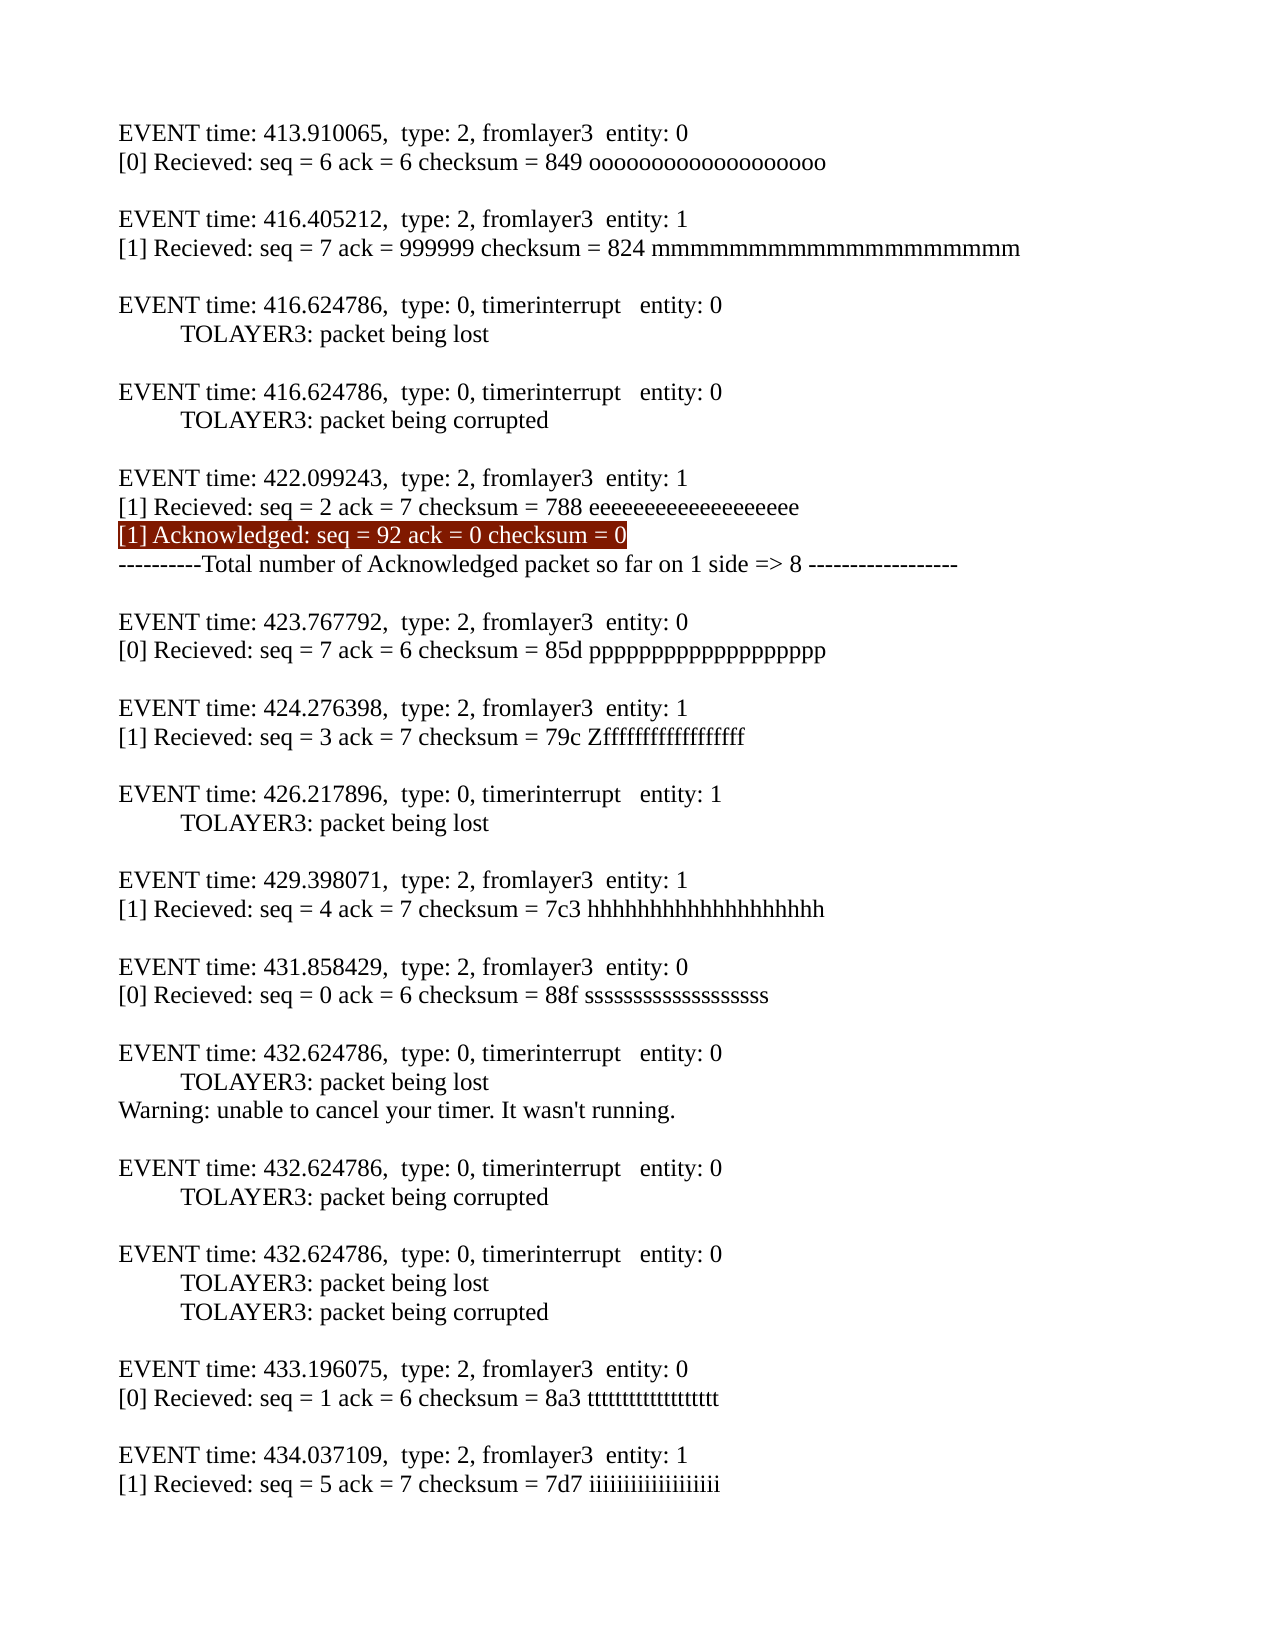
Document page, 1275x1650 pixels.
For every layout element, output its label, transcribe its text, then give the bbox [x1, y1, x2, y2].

text [0] Recieved: seq = 0 ack = 6 checksum = 88f sssssssssssssssssss [118, 981, 1157, 1009]
text TOLAYER3: packet being corrupted [118, 406, 1157, 434]
text EVENT time: 432.624786, type: 0, timerinterrupt entity: 0 [118, 1153, 1157, 1182]
text EVENT time: 424.276398, type: 2, fromlayer3 entity: 1 [118, 693, 1157, 722]
text EVENT time: 432.624786, type: 0, timerinterrupt entity: 0 [118, 1239, 1157, 1268]
text ----------Total number of Acknowledged packet so far on 1 side => 8 ------------------ [118, 549, 1157, 578]
text EVENT time: 431.858429, type: 2, fromlayer3 entity: 0 [118, 952, 1157, 981]
text [0] Recieved: seq = 6 ack = 6 checksum = 849 ooooooooooooooooooo [118, 147, 1157, 176]
text [0] Recieved: seq = 7 ack = 6 checksum = 85d ppppppppppppppppppp [118, 636, 1157, 664]
text EVENT time: 416.624786, type: 0, timerinterrupt entity: 0 [118, 291, 1157, 319]
text EVENT time: 423.767792, type: 2, fromlayer3 entity: 0 [118, 607, 1157, 636]
text TOLAYER3: packet being corrupted [118, 1297, 1157, 1326]
text Warning: unable to cancel your timer. It wasn't running. [118, 1096, 1157, 1124]
text TOLAYER3: packet being lost [118, 1268, 1157, 1297]
text EVENT time: 434.037109, type: 2, fromlayer3 entity: 1 [118, 1441, 1157, 1469]
text [1] Recieved: seq = 3 ack = 7 checksum = 79c Zffffffffffffffffff [118, 722, 1157, 751]
text TOLAYER3: packet being corrupted [118, 1182, 1157, 1211]
text EVENT time: 416.405212, type: 2, fromlayer3 entity: 1 [118, 204, 1157, 233]
text [1] Recieved: seq = 2 ack = 7 checksum = 788 eeeeeeeeeeeeeeeeeee [118, 492, 1157, 521]
text [1] Recieved: seq = 5 ack = 7 checksum = 7d7 iiiiiiiiiiiiiiiiiii [118, 1469, 1157, 1498]
text TOLAYER3: packet being lost [118, 1067, 1157, 1096]
text [1] Acknowledged: seq = 92 ack = 0 checksum = 0 [118, 521, 1157, 549]
text TOLAYER3: packet being lost [118, 808, 1157, 837]
text EVENT time: 416.624786, type: 0, timerinterrupt entity: 0 [118, 377, 1157, 406]
text [1] Recieved: seq = 7 ack = 999999 checksum = 824 mmmmmmmmmmmmmmmmmmm [118, 233, 1157, 262]
text EVENT time: 432.624786, type: 0, timerinterrupt entity: 0 [118, 1038, 1157, 1067]
text EVENT time: 426.217896, type: 0, timerinterrupt entity: 1 [118, 779, 1157, 808]
text [1] Recieved: seq = 4 ack = 7 checksum = 7c3 hhhhhhhhhhhhhhhhhhh [118, 894, 1157, 923]
text EVENT time: 413.910065, type: 2, fromlayer3 entity: 0 [118, 118, 1157, 147]
text EVENT time: 429.398071, type: 2, fromlayer3 entity: 1 [118, 866, 1157, 894]
text [0] Recieved: seq = 1 ack = 6 checksum = 8a3 ttttttttttttttttttt [118, 1383, 1157, 1412]
text TOLAYER3: packet being lost [118, 319, 1157, 348]
text EVENT time: 422.099243, type: 2, fromlayer3 entity: 1 [118, 463, 1157, 492]
text EVENT time: 433.196075, type: 2, fromlayer3 entity: 0 [118, 1354, 1157, 1383]
